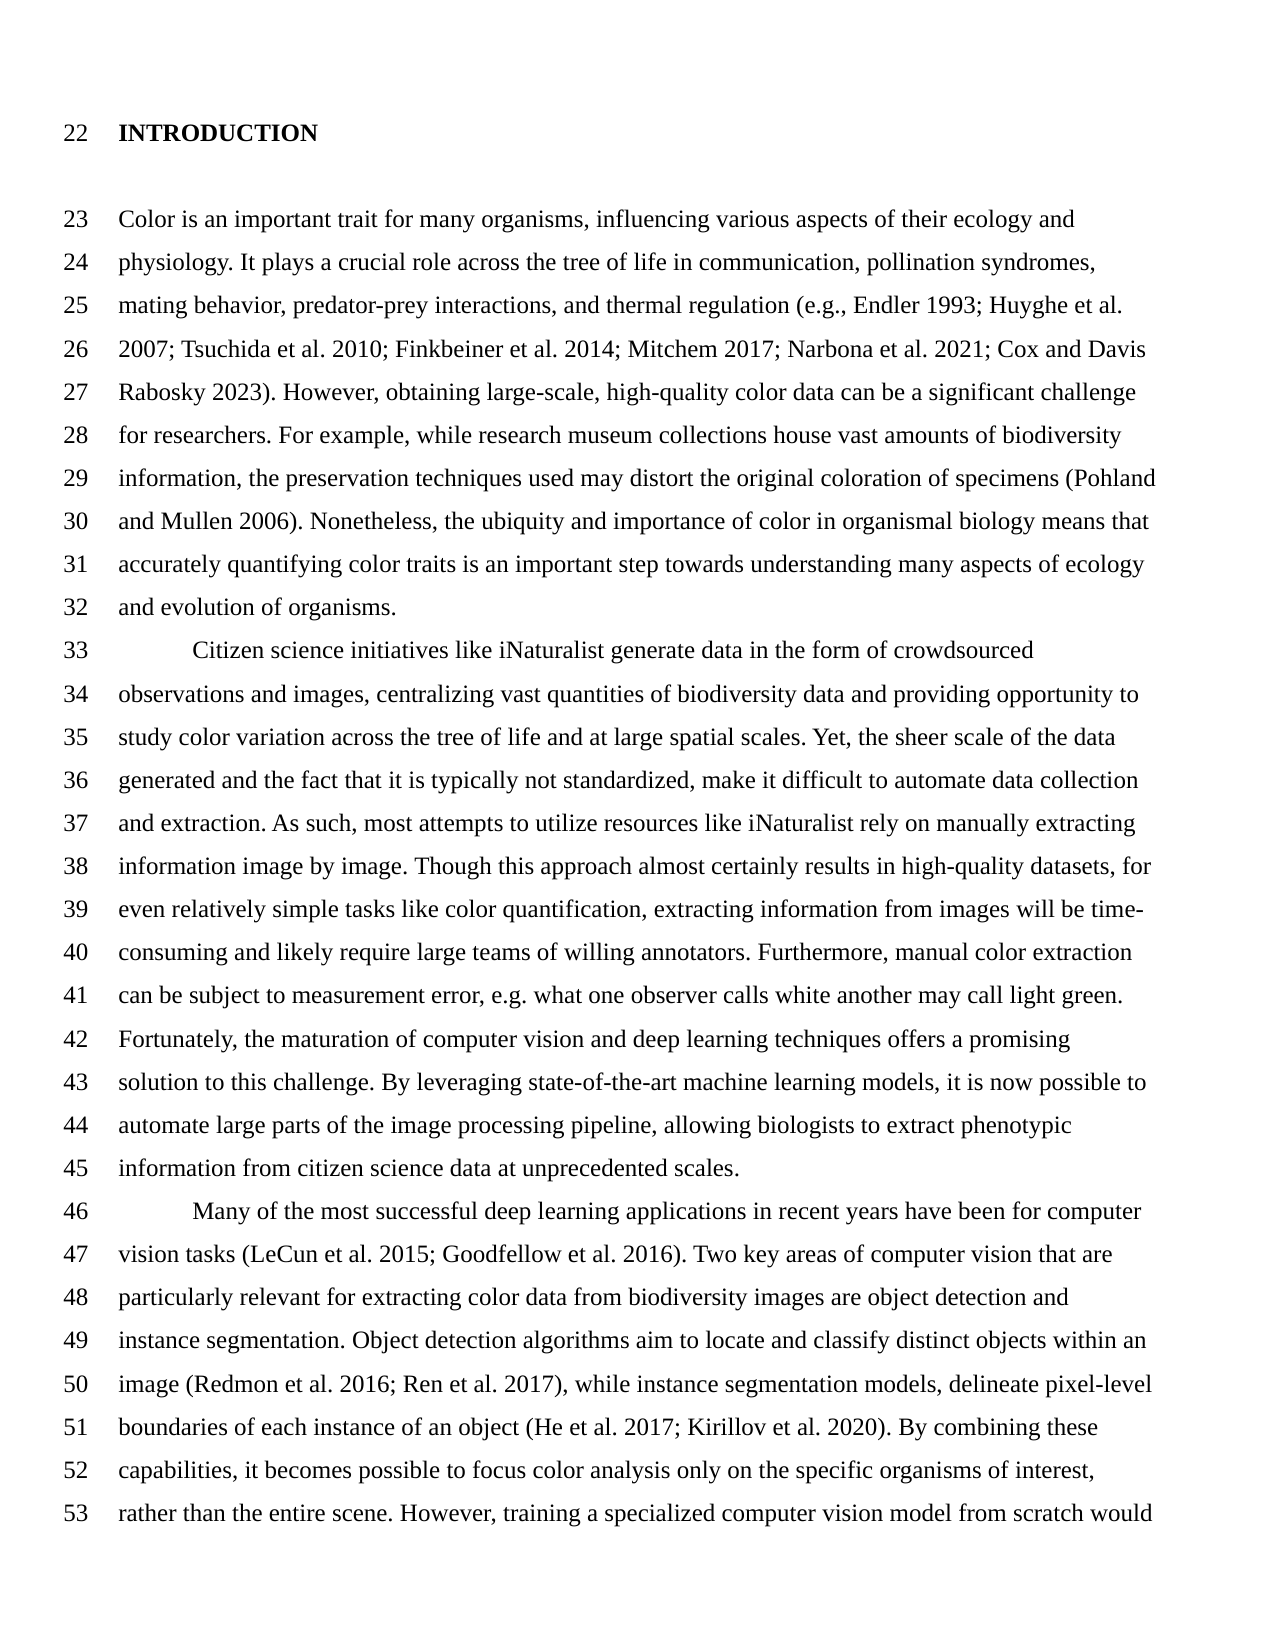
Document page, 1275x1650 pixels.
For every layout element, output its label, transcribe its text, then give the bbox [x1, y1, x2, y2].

text Color is an important trait for many organisms, influencing various aspects of their ecology and physiology. It plays a crucial role across the tree of life in communication, pollination syndromes, mating behavior, predator-prey interactions, and thermal regulation (e.g., Endler 1993; Huyghe et al. 2007; Tsuchida et al. 2010; Finkbeiner et al. 2014; Mitchem 2017; Narbona et al. 2021; Cox and Davis Rabosky 2023). However, obtaining large-scale, high-quality color data can be a significant challenge for researchers. For example, while research museum collections house vast amounts of biodiversity information, the preservation techniques used may distort the original coloration of specimens (Pohland and Mullen 2006). Nonetheless, the ubiquity and importance of color in organismal biology means that accurately quantifying color traits is an important step towards understanding many aspects of ecology and evolution of organisms. [118, 204, 1157, 621]
text INTRODUCTION [118, 118, 1157, 147]
text Citizen science initiatives like iNaturalist generate data in the form of crowdsourced observations and images, centralizing vast quantities of biodiversity data and providing opportunity to study color variation across the tree of life and at large spatial scales. Yet, the sheer scale of the data generated and the fact that it is typically not standardized, make it difficult to automate data collection and extraction. As such, most attempts to utilize resources like iNaturalist rely on manually extracting information image by image. Though this approach almost certainly results in high-quality datasets, for even relatively simple tasks like color quantification, extracting information from images will be time-consuming and likely require large teams of willing annotators. Furthermore, manual color extraction can be subject to measurement error, e.g. what one observer calls white another may call light green. Fortunately, the maturation of computer vision and deep learning techniques offers a promising solution to this challenge. By leveraging state-of-the-art machine learning models, it is now possible to automate large parts of the image processing pipeline, allowing biologists to extract phenotypic information from citizen science data at unprecedented scales. [118, 636, 1157, 1182]
text Many of the most successful deep learning applications in recent years have been for computer vision tasks (LeCun et al. 2015; Goodfellow et al. 2016). Two key areas of computer vision that are particularly relevant for extracting color data from biodiversity images are object detection and instance segmentation. Object detection algorithms aim to locate and classify distinct objects within an image (Redmon et al. 2016; Ren et al. 2017), while instance segmentation models, delineate pixel-level boundaries of each instance of an object (He et al. 2017; Kirillov et al. 2020). By combining these capabilities, it becomes possible to focus color analysis only on the specific organisms of interest, rather than the entire scene. However, training a specialized computer vision model from scratch would [118, 1196, 1157, 1527]
